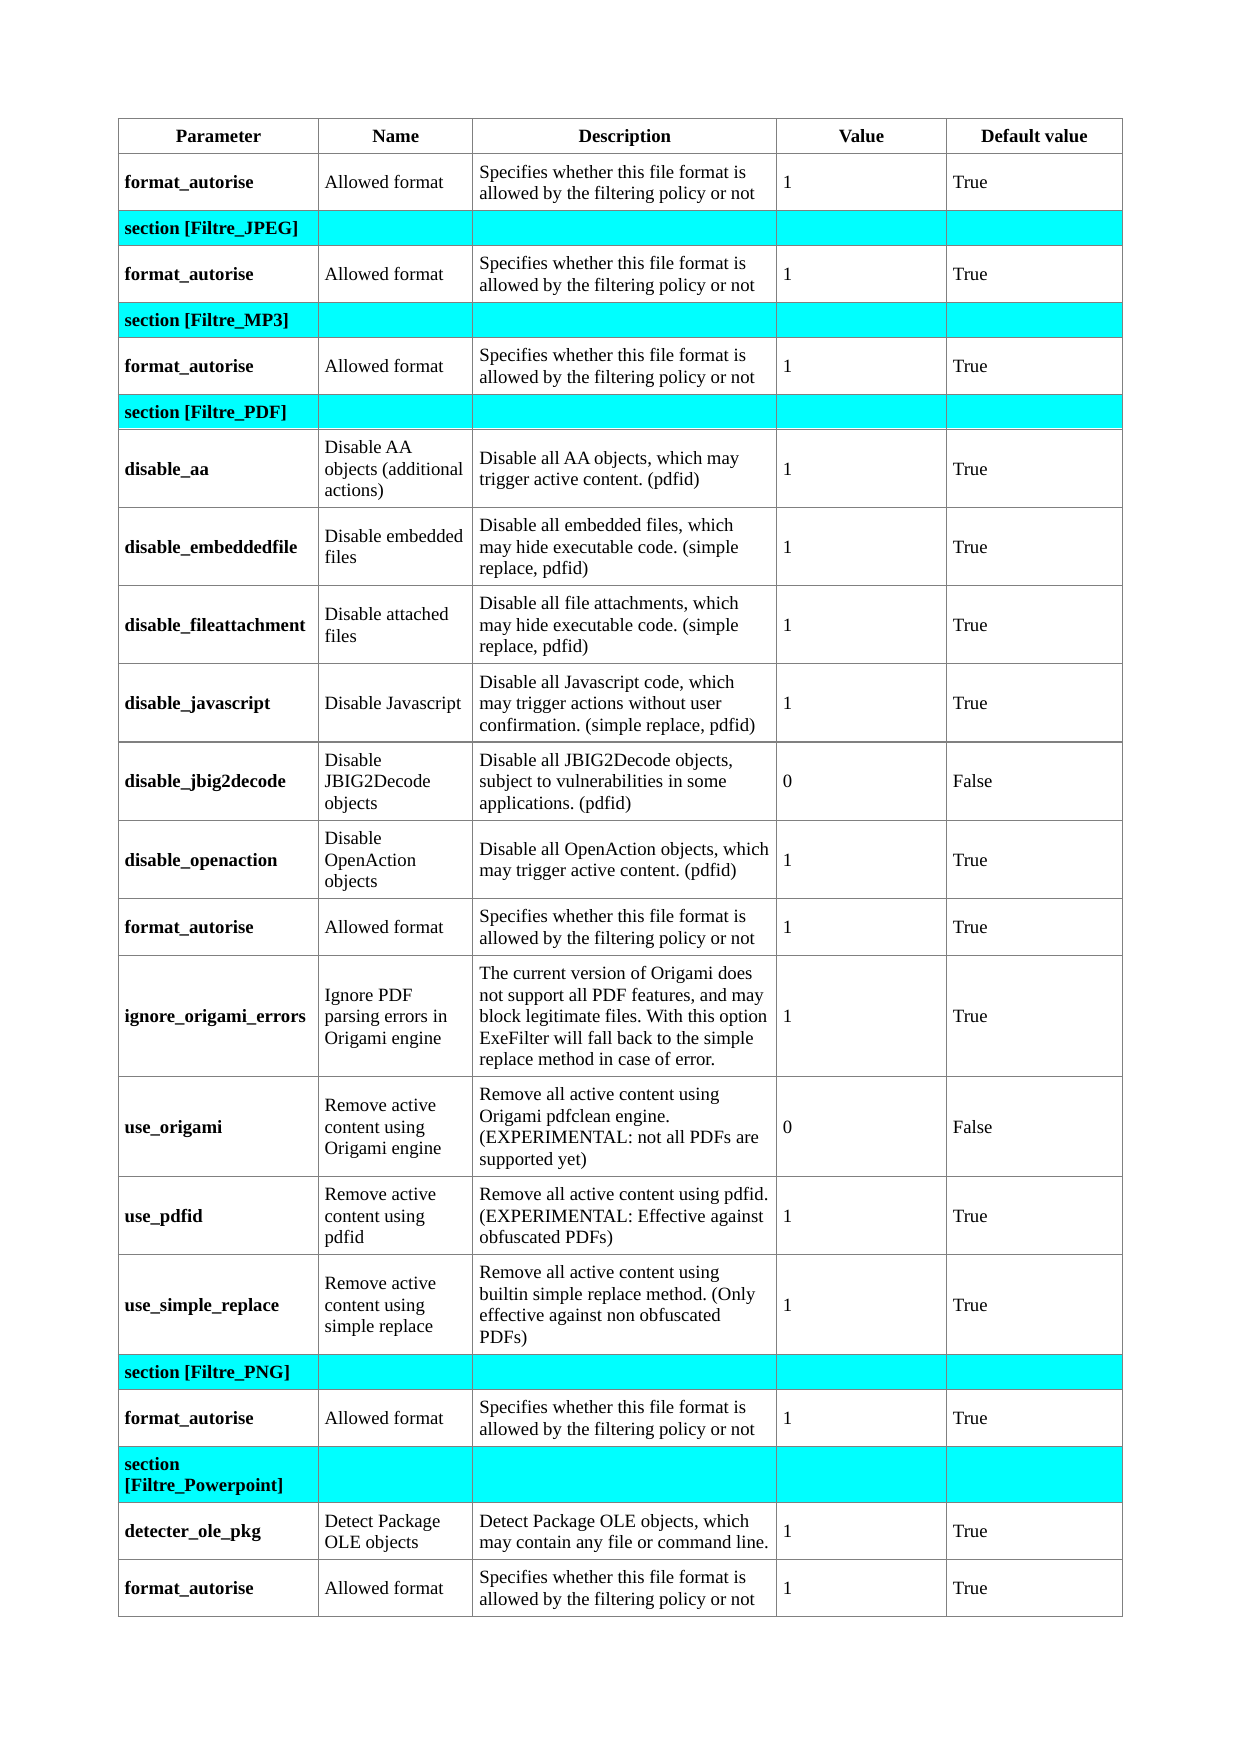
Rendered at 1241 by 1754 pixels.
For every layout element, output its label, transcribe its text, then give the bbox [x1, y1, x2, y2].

table_header Parameter [119, 119, 318, 153]
table_cell disable_aa [119, 430, 318, 507]
table_cell format_autorise [119, 154, 318, 210]
table_cell Disable AA objects (additional actions) [319, 430, 472, 507]
table_cell True [947, 430, 1122, 507]
table_cell 1 [777, 1390, 946, 1446]
table_cell Disable all embedded files, which may hide executable code. (simple replace, pdfid) [473, 508, 776, 585]
table_header Value [777, 119, 946, 153]
table_cell Disable all AA objects, which may trigger active content. (pdfid) [473, 430, 776, 507]
table_cell [319, 211, 472, 245]
table_cell [777, 395, 946, 428]
table_cell disable_openaction [119, 821, 318, 898]
table_cell ignore_origami_errors [119, 956, 318, 1076]
table_cell Allowed format [319, 154, 472, 210]
table_header Name [319, 119, 472, 153]
table_cell Remove all active content using pdfid. (EXPERIMENTAL: Effective against obfuscated PDFs) [473, 1177, 776, 1254]
table_cell [777, 303, 946, 337]
table_cell 1 [777, 246, 946, 302]
table_cell Disable all OpenAction objects, which may trigger active content. (pdfid) [473, 821, 776, 898]
table_cell Disable OpenAction objects [319, 821, 472, 898]
table_cell Remove all active content using Origami pdfclean engine. (EXPERIMENTAL: not all PDFs are supported yet) [473, 1077, 776, 1176]
table_cell Allowed format [319, 1390, 472, 1446]
table_cell Allowed format [319, 1560, 472, 1616]
table_cell 1 [777, 430, 946, 507]
table_cell [473, 1447, 776, 1502]
table_cell [777, 1447, 946, 1502]
table_cell [473, 211, 776, 245]
table_cell Specifies whether this file format is allowed by the filtering policy or not [473, 338, 776, 393]
table_cell True [947, 1177, 1122, 1254]
table_cell Allowed format [319, 899, 472, 954]
table_cell 1 [777, 1503, 946, 1559]
table_cell format_autorise [119, 899, 318, 954]
table_cell format_autorise [119, 246, 318, 302]
table_cell Remove active content using simple replace [319, 1255, 472, 1354]
table_cell [319, 1447, 472, 1502]
table_cell 1 [777, 508, 946, 585]
table_cell disable_fileattachment [119, 586, 318, 663]
table_cell Disable JBIG2Decode objects [319, 743, 472, 820]
table_cell [473, 1355, 776, 1389]
table_cell 0 [777, 743, 946, 820]
table_cell True [947, 586, 1122, 663]
table_cell format_autorise [119, 1390, 318, 1446]
table_cell True [947, 154, 1122, 210]
table_cell True [947, 664, 1122, 741]
table_cell True [947, 956, 1122, 1076]
table_cell section [Filtre_JPEG] [119, 211, 318, 245]
table_cell Disable all Javascript code, which may trigger actions without user confirmation. (simple replace, pdfid) [473, 664, 776, 741]
table_cell Remove active content using Origami engine [319, 1077, 472, 1176]
table_cell [777, 1355, 946, 1389]
table_cell disable_jbig2decode [119, 743, 318, 820]
table_cell Allowed format [319, 246, 472, 302]
table_header Description [473, 119, 776, 153]
table_cell Remove all active content using builtin simple replace method. (Only effective against non obfuscated PDFs) [473, 1255, 776, 1354]
table_cell 1 [777, 338, 946, 393]
table_cell 1 [777, 1560, 946, 1616]
table_cell 0 [777, 1077, 946, 1176]
table_cell 1 [777, 664, 946, 741]
table_cell use_origami [119, 1077, 318, 1176]
table_cell 1 [777, 1255, 946, 1354]
table_cell True [947, 508, 1122, 585]
table_cell section [Filtre_PDF] [119, 395, 318, 428]
table_cell format_autorise [119, 1560, 318, 1616]
table_cell True [947, 1390, 1122, 1446]
table_cell Ignore PDF parsing errors in Origami engine [319, 956, 472, 1076]
table_cell 1 [777, 586, 946, 663]
table_cell Disable attached files [319, 586, 472, 663]
table_cell 1 [777, 1177, 946, 1254]
table_cell The current version of Origami does not support all PDF features, and may block legitimate files. With this option ExeFilter will fall back to the simple replace method in case of error. [473, 956, 776, 1076]
table_cell format_autorise [119, 338, 318, 393]
table_cell Disable all JBIG2Decode objects, subject to vulnerabilities in some applications. (pdfid) [473, 743, 776, 820]
table_cell Remove active content using pdfid [319, 1177, 472, 1254]
table_cell [319, 1355, 472, 1389]
table_cell [473, 303, 776, 337]
table_cell True [947, 899, 1122, 954]
table_cell use_pdfid [119, 1177, 318, 1254]
table_cell True [947, 1560, 1122, 1616]
table_cell True [947, 246, 1122, 302]
table_cell section [Filtre_PNG] [119, 1355, 318, 1389]
table_cell [947, 1355, 1122, 1389]
table_cell Specifies whether this file format is allowed by the filtering policy or not [473, 1560, 776, 1616]
table_cell [947, 303, 1122, 337]
table_cell Specifies whether this file format is allowed by the filtering policy or not [473, 246, 776, 302]
table_cell use_simple_replace [119, 1255, 318, 1354]
table_cell [319, 395, 472, 428]
table_cell Specifies whether this file format is allowed by the filtering policy or not [473, 899, 776, 954]
table_cell section [Filtre_MP3] [119, 303, 318, 337]
table_cell section [Filtre_Powerpoint] [119, 1447, 318, 1502]
table_cell [947, 1447, 1122, 1502]
table_cell disable_javascript [119, 664, 318, 741]
table_cell 1 [777, 899, 946, 954]
table_cell True [947, 821, 1122, 898]
table_cell Specifies whether this file format is allowed by the filtering policy or not [473, 1390, 776, 1446]
table_cell Detect Package OLE objects [319, 1503, 472, 1559]
table_cell Disable Javascript [319, 664, 472, 741]
table_cell 1 [777, 956, 946, 1076]
table_cell [947, 211, 1122, 245]
table_cell 1 [777, 821, 946, 898]
table_cell [319, 303, 472, 337]
table_cell detecter_ole_pkg [119, 1503, 318, 1559]
table_cell Allowed format [319, 338, 472, 393]
table_cell 1 [777, 154, 946, 210]
table_cell True [947, 338, 1122, 393]
table_cell Disable all file attachments, which may hide executable code. (simple replace, pdfid) [473, 586, 776, 663]
table_cell True [947, 1503, 1122, 1559]
table_cell Detect Package OLE objects, which may contain any file or command line. [473, 1503, 776, 1559]
table_cell False [947, 1077, 1122, 1176]
table_cell Specifies whether this file format is allowed by the filtering policy or not [473, 154, 776, 210]
table_header Default value [947, 119, 1122, 153]
table_cell Disable embedded files [319, 508, 472, 585]
table_cell disable_embeddedfile [119, 508, 318, 585]
table_cell [947, 395, 1122, 428]
table_cell [473, 395, 776, 428]
table_cell [777, 211, 946, 245]
table_cell False [947, 743, 1122, 820]
table_cell True [947, 1255, 1122, 1354]
